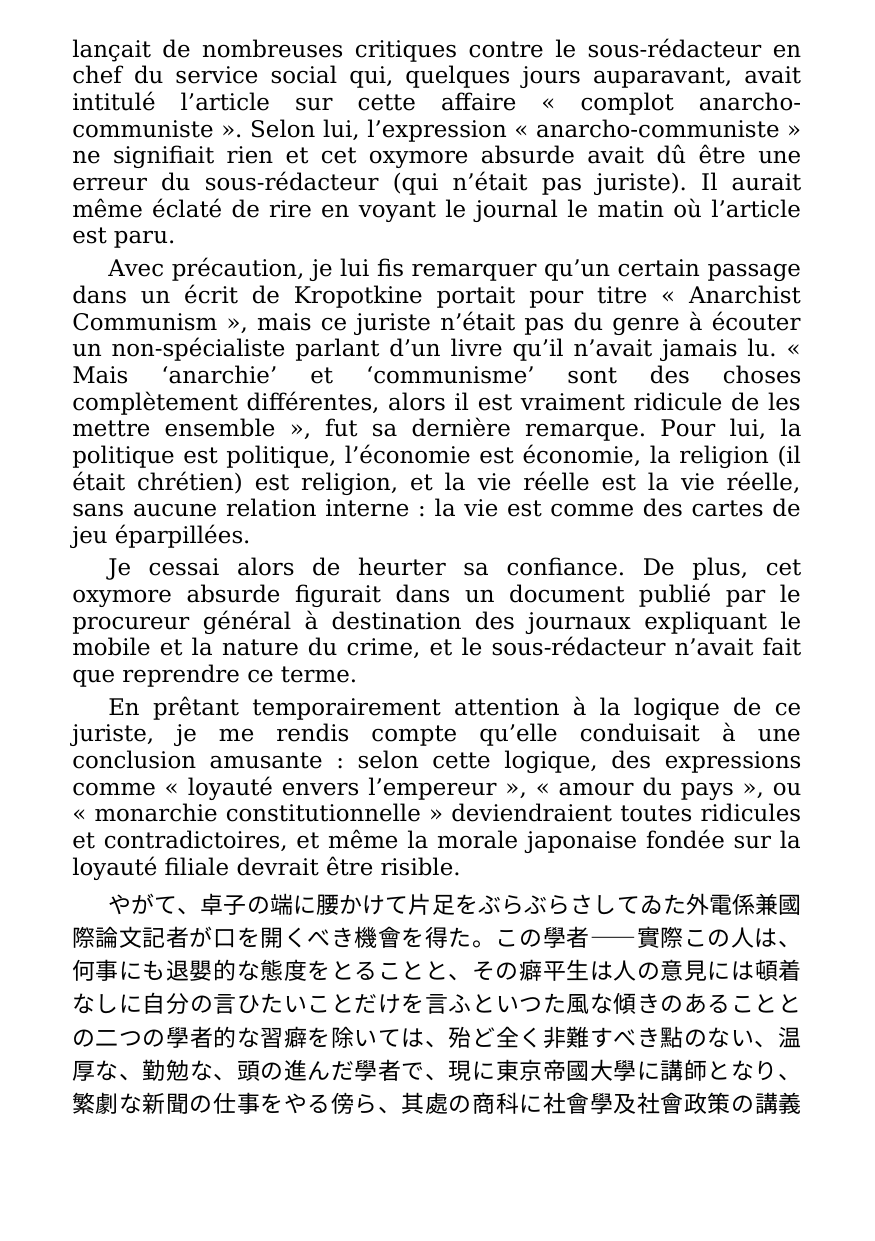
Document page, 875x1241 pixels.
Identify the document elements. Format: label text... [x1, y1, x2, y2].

text En prêtant temporairement attention à la logique de ce juriste, je me rendis compte qu’elle conduisait à une conclusion amusante : selon cette logique, des expressions comme « loyauté envers l’empereur », « amour du pays », ou « monarchie constitutionnelle » deviendraient toutes ridicules et contradictoires, et même la morale japonaise fondée sur la loyauté filiale devrait être risible. [72, 694, 802, 881]
text Avec précaution, je lui fis remarquer qu’un certain passage dans un écrit de Kropotkine portait pour titre « Anarchist Communism », mais ce juriste n’était pas du genre à écouter un non-spécialiste parlant d’un livre qu’il n’avait jamais lu. « Mais ‘anarchie’ et ‘communisme’ sont des choses complètement différentes, alors il est vraiment ridicule de les mettre ensemble », fut sa dernière remarque. Pour lui, la politique est politique, l’économie est économie, la religion (il était chrétien) est religion, et la vie réelle est la vie réelle, sans aucune relation interne : la vie est comme des cartes de jeu éparpillées. [72, 255, 802, 549]
text lançait de nombreuses critiques contre le sous-rédacteur en chef du service social qui, quelques jours auparavant, avait intitulé l’article sur cette affaire « complot anarcho-communiste ». Selon lui, l’expression « anarcho-communiste » ne signifiait rien et cet oxymore absurde avait dû être une erreur du sous-rédacteur (qui n’était pas juriste). Il aurait même éclaté de rire en voyant le journal le matin où l’article est paru. [72, 36, 802, 249]
text やがて、卓子の端に腰かけて片足をぶらぶらさしてゐた外電係兼國際論文記者が口を開くべき機會を得た。この學者――實際この人は、何事にも退嬰的な態度をとることと、その癖平生は人の意見には頓着なしに自分の言ひたいことだけを言ふといつた風な傾きのあることとの二つの學者的な習癖を除いては、殆ど全く非難すべき點のない、温厚な、勤勉な、頭の進んだ學者で、現に東京帝國大學に講師となり、繁劇な新聞の仕事をやる傍ら、其處の商科に社會學及社會政策の講義 [72, 886, 802, 1119]
text Je cessai alors de heurter sa confiance. De plus, cet oxymore absurde figurait dans un document publié par le procureur général à destination des journaux expliquant le mobile et la nature du crime, et le sous-rédacteur n’avait fait que reprendre ce terme. [72, 554, 802, 688]
